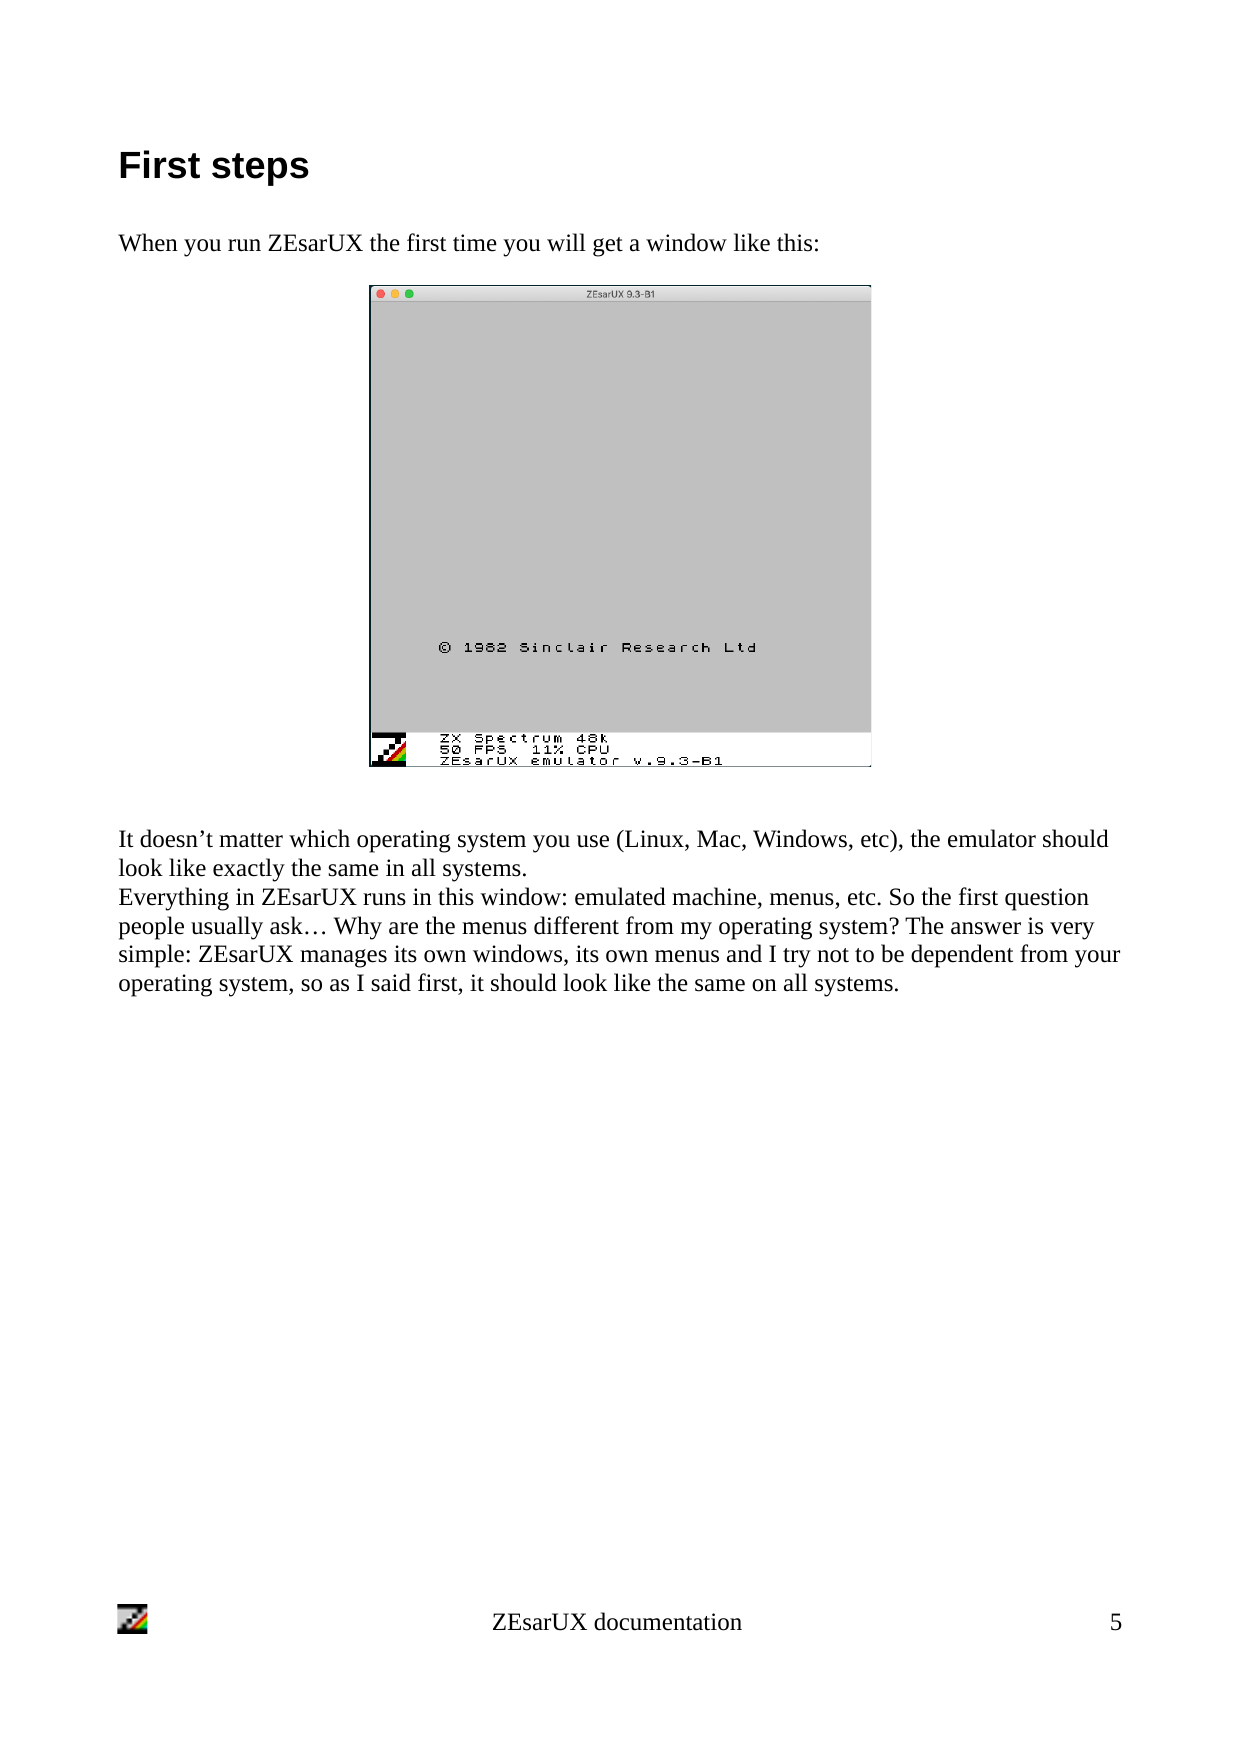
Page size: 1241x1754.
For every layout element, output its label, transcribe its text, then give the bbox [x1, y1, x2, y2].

picture [117, 1604, 148, 1634]
text When you run ZEsarUX the first time you will get a window like this: [118, 228, 1122, 257]
text Everything in ZEsarUX runs in this window: emulated machine, menus, etc. So the first question people usually ask… Why are the menus different from my operating system? The answer is very simple: ZEsarUX manages its own windows, its own menus and I try not to be dependent from your operating system, so as I said first, it should look like the same on all systems. [118, 882, 1122, 997]
picture [369, 285, 872, 767]
text It doesn’t matter which operating system you use (Linux, Mac, Windows, etc), the emulator should look like exactly the same in all systems. [118, 824, 1122, 882]
subtitle First steps [118, 143, 1122, 187]
